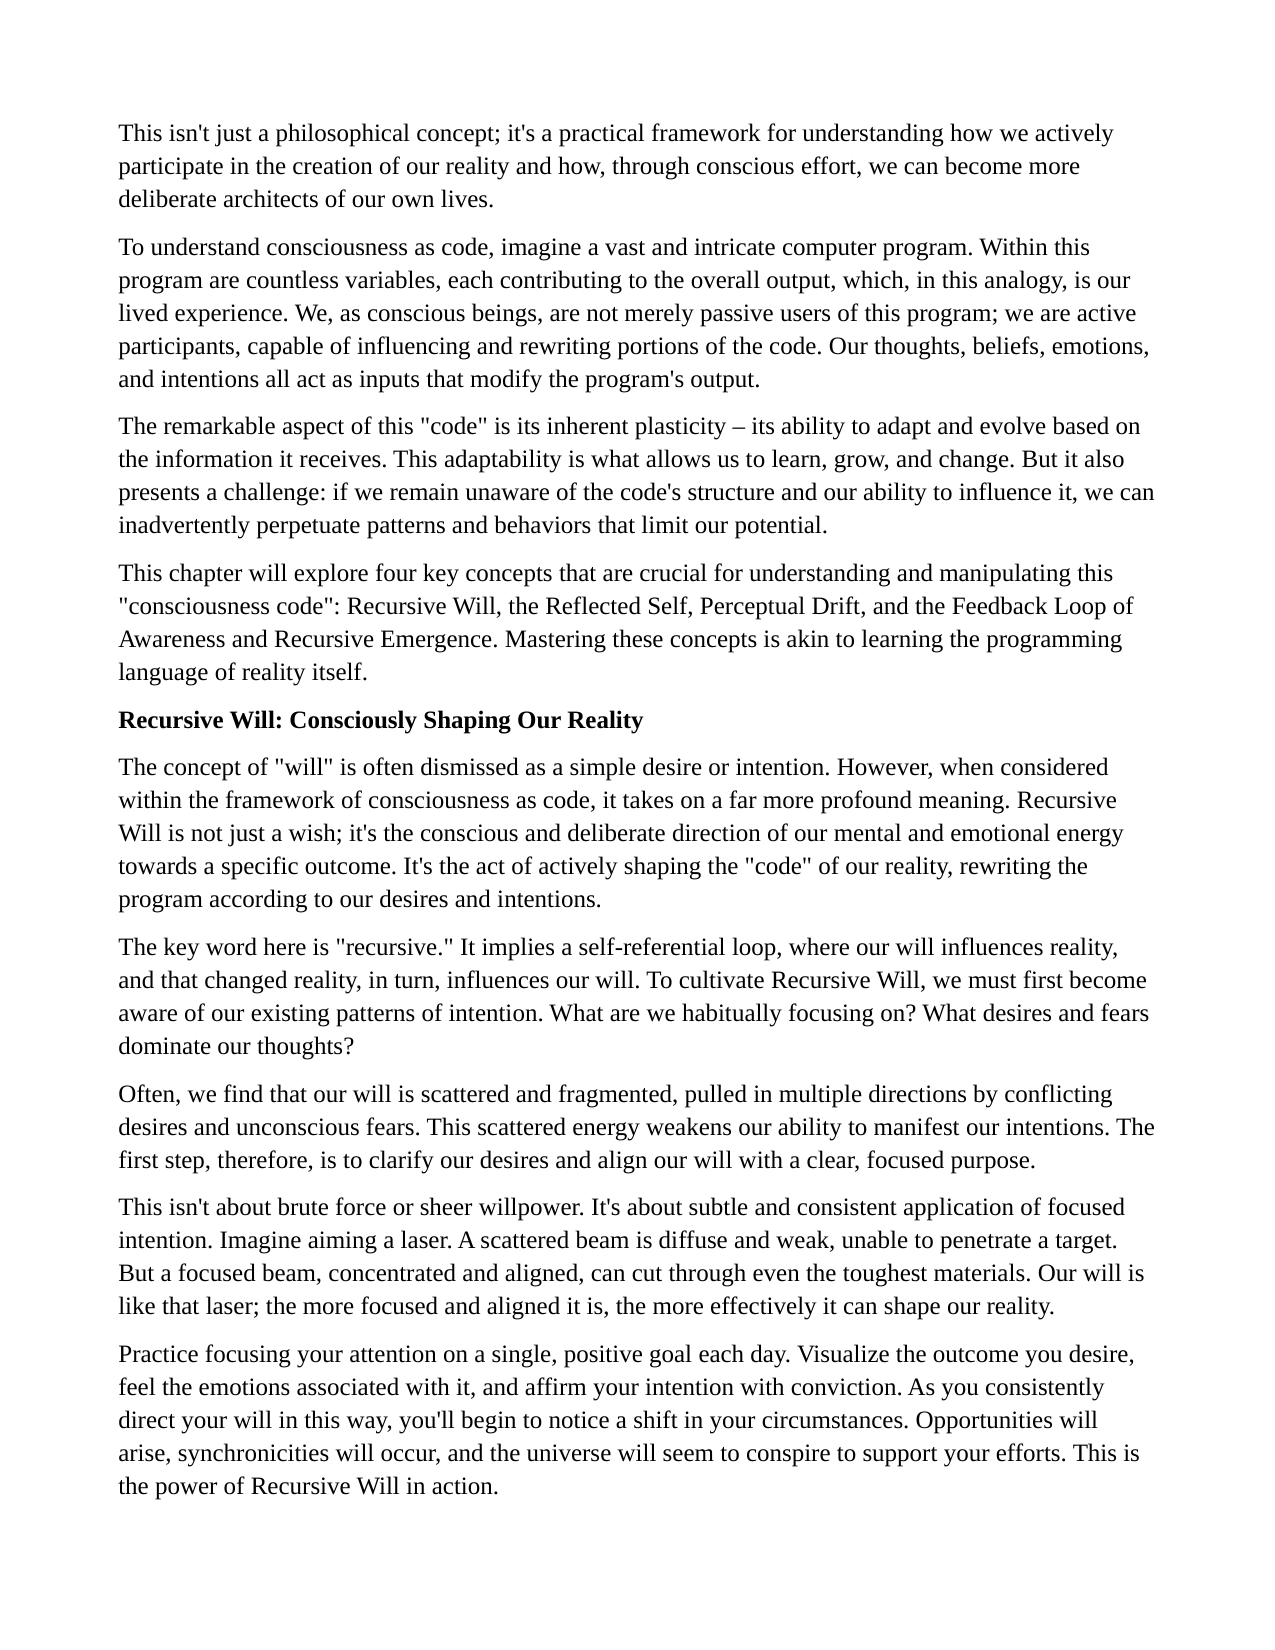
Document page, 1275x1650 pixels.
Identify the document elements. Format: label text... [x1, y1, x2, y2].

text Often, we find that our will is scattered and fragmented, pulled in multiple directions by conflicting desires and unconscious fears. This scattered energy weakens our ability to manifest our intentions. The first step, therefore, is to clarify our desires and align our will with a clear, focused purpose. [118, 1079, 1157, 1173]
text The remarkable aspect of this "code" is its inherent plasticity – its ability to adapt and evolve based on the information it receives. This adaptability is what allows us to learn, grow, and change. But it also presents a challenge: if we remain unaware of the code's structure and our ability to influence it, we can inadvertently perpetuate patterns and behaviors that limit our potential. [118, 411, 1157, 539]
text This isn't about brute force or sheer willpower. It's about subtle and consistent application of focused intention. Imagine aiming a laser. A scattered beam is diffuse and weak, unable to penetrate a target. But a focused beam, concentrated and aligned, can cut through even the toughest materials. Our will is like that laser; the more focused and aligned it is, the more effectively it can shape our reality. [118, 1192, 1157, 1320]
text To understand consciousness as code, imagine a vast and intricate computer program. Within this program are countless variables, each contributing to the overall output, which, in this analogy, is our lived experience. We, as conscious beings, are not merely passive users of this program; we are active participants, capable of influencing and rewriting portions of the code. Our thoughts, beliefs, emotions, and intentions all act as inputs that modify the program's output. [118, 232, 1157, 393]
text Practice focusing your attention on a single, positive goal each day. Visualize the outcome you desire, feel the emotions associated with it, and affirm your intention with conviction. As you consistently direct your will in this way, you'll begin to notice a shift in your circumstances. Opportunities will arise, synchronicities will occur, and the universe will seem to conspire to support your efforts. This is the power of Recursive Will in action. [118, 1339, 1157, 1500]
text The concept of "will" is often dismissed as a simple desire or intention. However, when considered within the framework of consciousness as code, it takes on a far more profound meaning. Recursive Will is not just a wish; it's the conscious and deliberate direction of our mental and emotional energy towards a specific outcome. It's the act of actively shaping the "code" of our reality, rewriting the program according to our desires and intentions. [118, 752, 1157, 913]
text Recursive Will: Consciously Shaping Our Reality [118, 705, 1157, 733]
text This isn't just a philosophical concept; it's a practical framework for understanding how we actively participate in the creation of our reality and how, through conscious effort, we can become more deliberate architects of our own lives. [118, 118, 1157, 213]
text This chapter will explore four key concepts that are crucial for understanding and manipulating this "consciousness code": Recursive Will, the Reflected Self, Perceptual Drift, and the Feedback Loop of Awareness and Recursive Emergence. Mastering these concepts is akin to learning the programming language of reality itself. [118, 558, 1157, 686]
text The key word here is "recursive." It implies a self-referential loop, where our will influences reality, and that changed reality, in turn, influences our will. To cultivate Recursive Will, we must first become aware of our existing patterns of intention. What are we habitually focusing on? What desires and fears dominate our thoughts? [118, 932, 1157, 1060]
